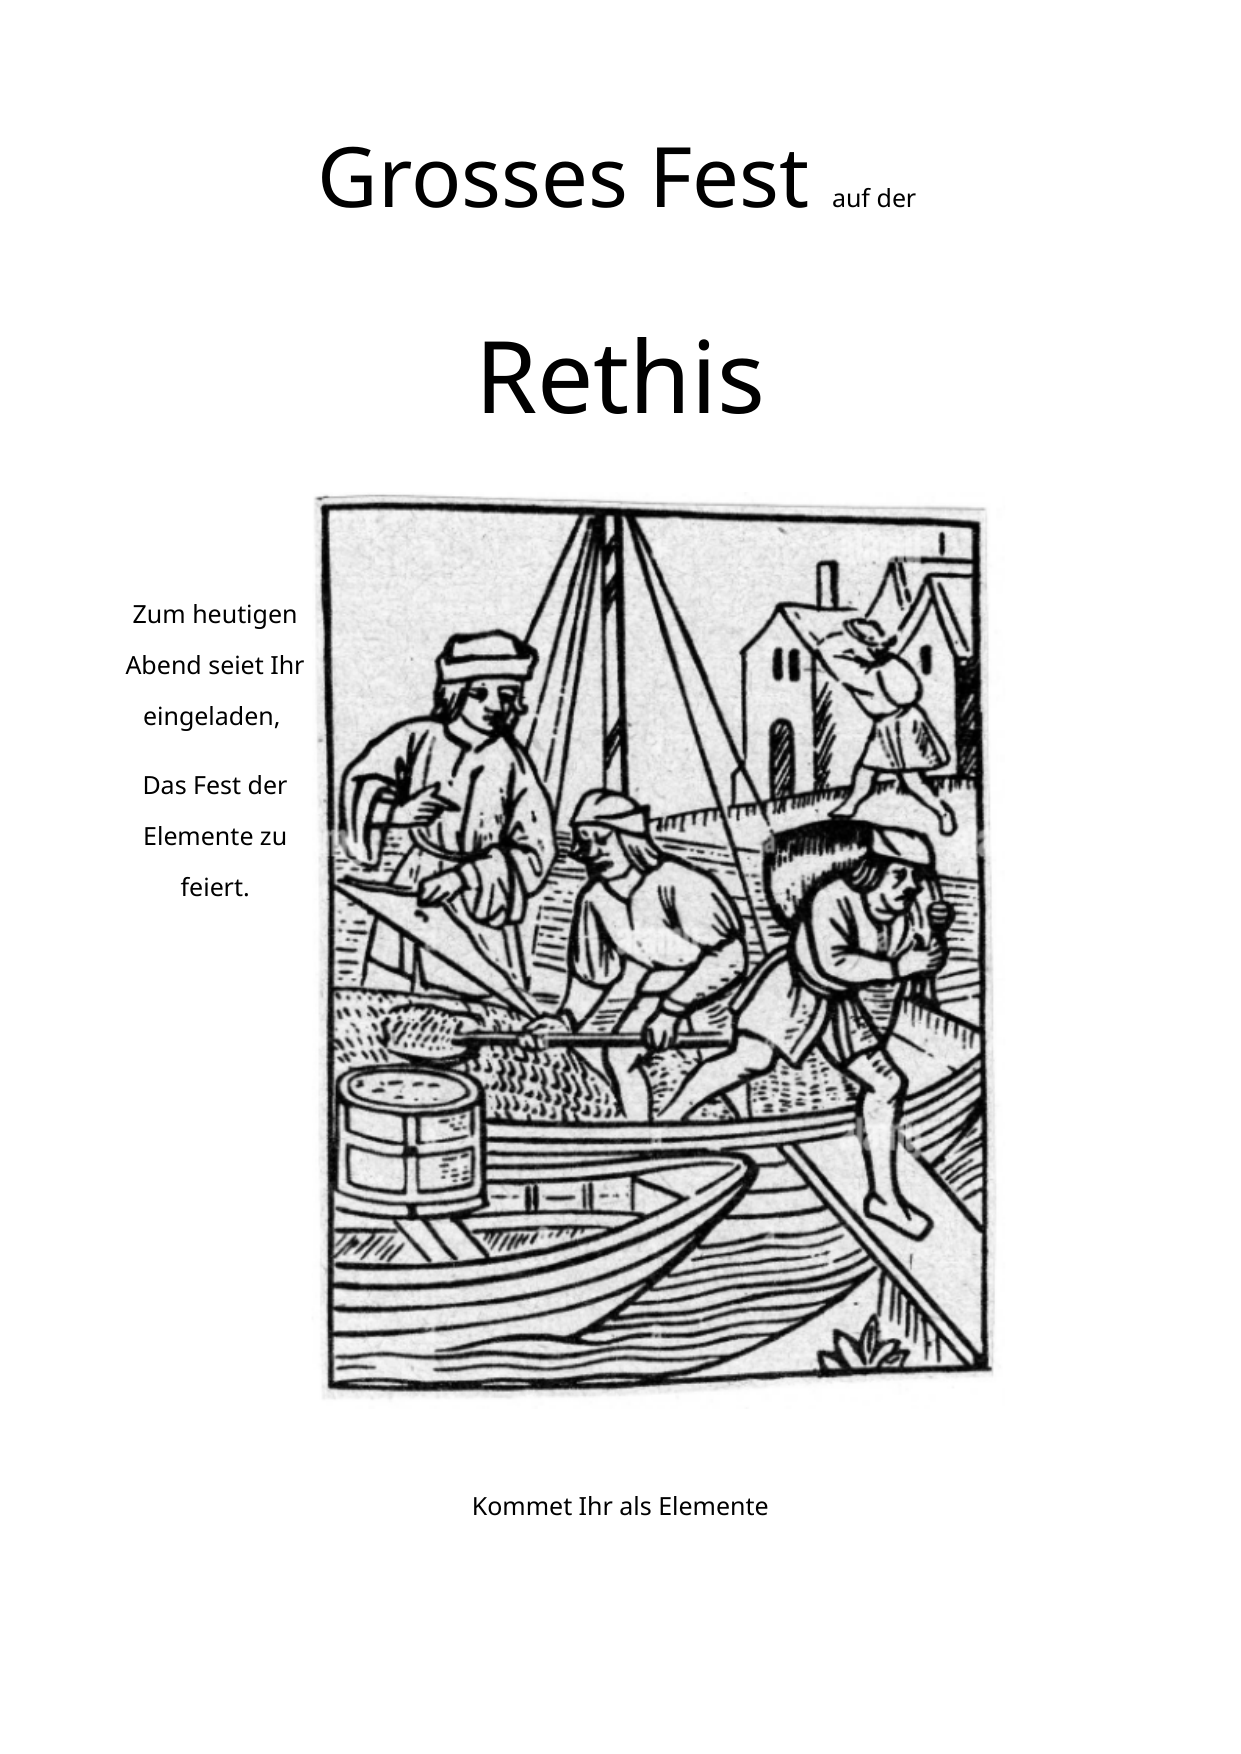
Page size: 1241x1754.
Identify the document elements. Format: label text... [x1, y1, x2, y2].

text Rethis [118, 306, 1122, 442]
text Zum heutigen Abend seiet Ihr eingeladen, [118, 597, 311, 733]
text Kommet Ihr als Elemente [118, 1489, 1122, 1523]
text Das Fest der Elemente zu feiert. [118, 768, 311, 904]
text [1006, 768, 1122, 904]
picture [311, 492, 1006, 1409]
text Grosses Fest auf der [118, 118, 1122, 232]
text [1006, 597, 1122, 733]
